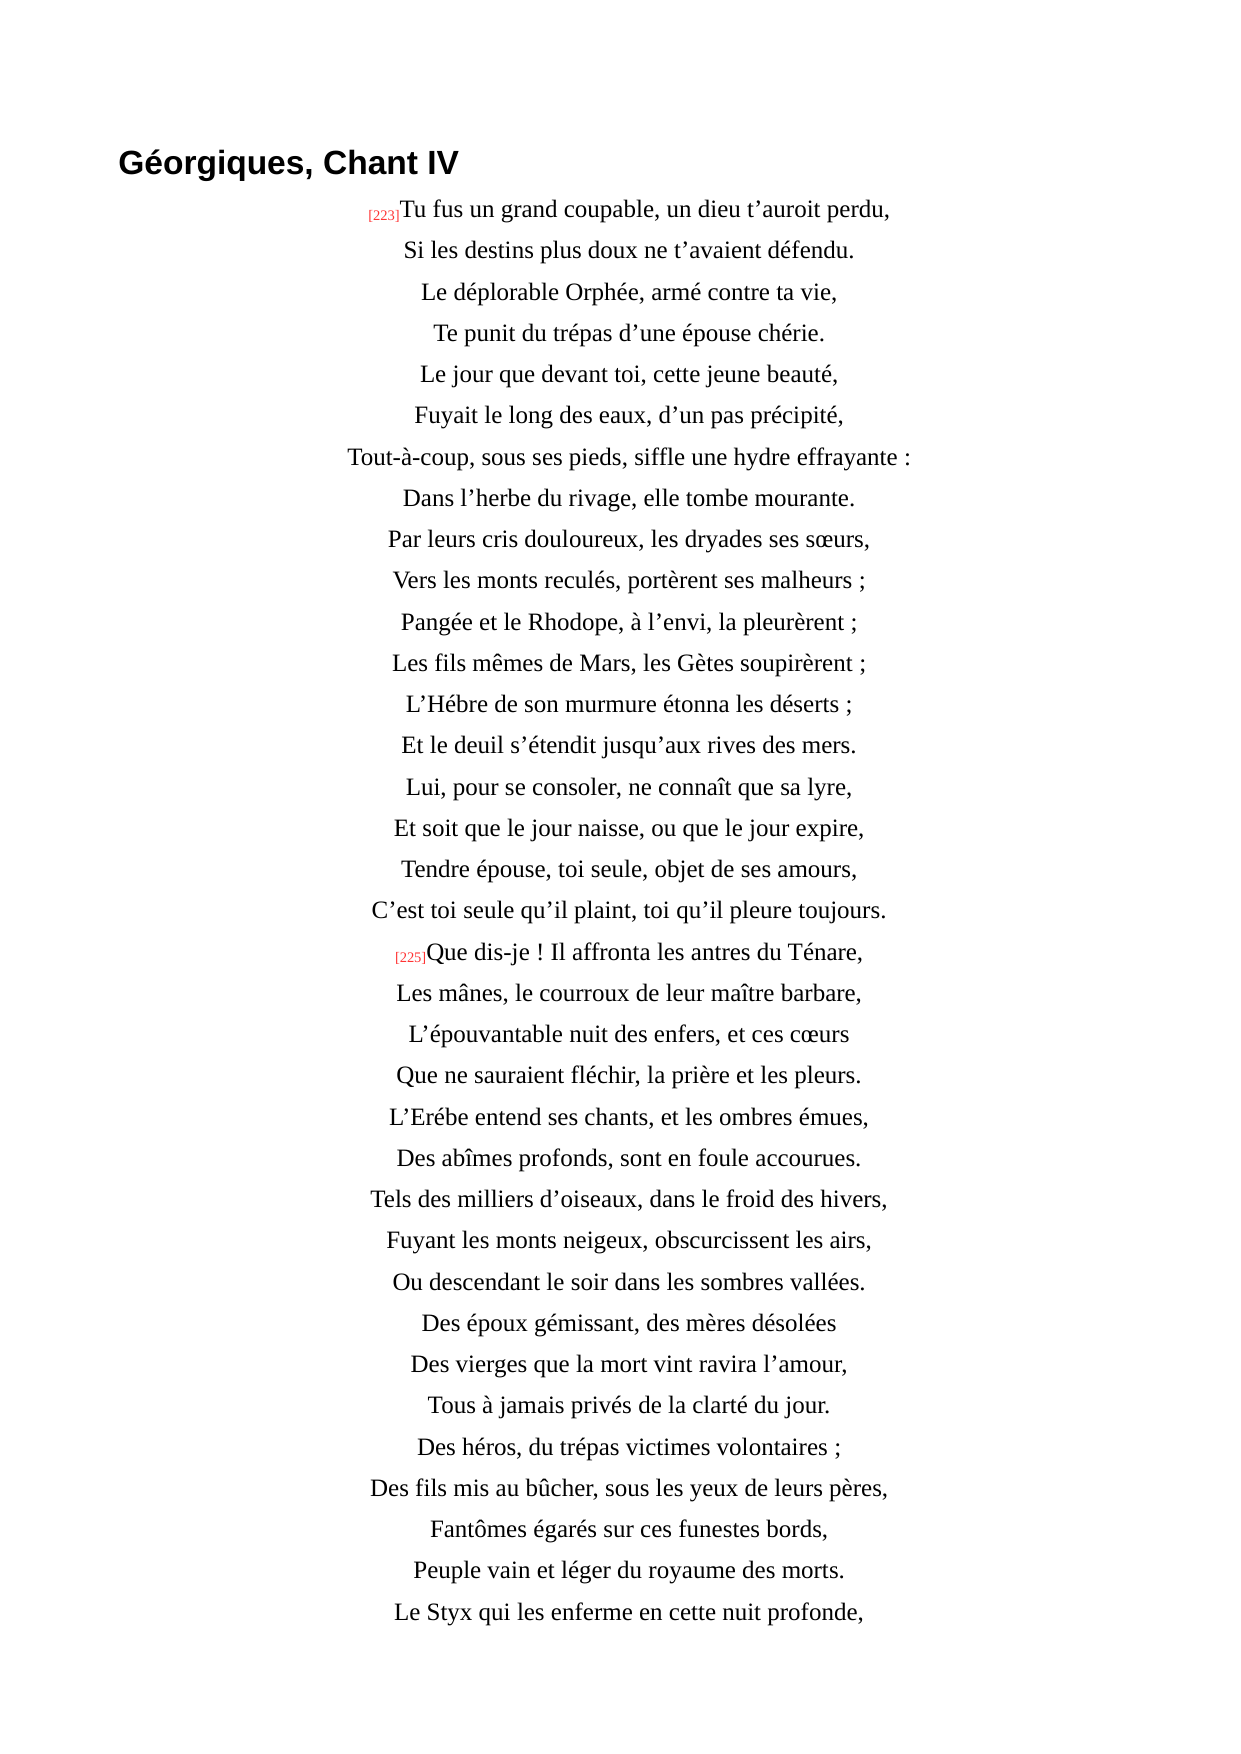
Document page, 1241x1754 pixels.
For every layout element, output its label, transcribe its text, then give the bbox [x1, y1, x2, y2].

text Le jour que devant toi, cette jeune beauté, [118, 359, 1122, 388]
text Des vierges que la mort vint ravira l’amour, [118, 1349, 1122, 1378]
text Fantômes égarés sur ces funestes bords, [118, 1514, 1122, 1543]
text Des époux gémissant, des mères désolées [118, 1308, 1122, 1337]
text Les mânes, le courroux de leur maître barbare, [118, 978, 1122, 1007]
text [225]Que dis-je ! Il affronta les antres du Ténare, [118, 937, 1122, 966]
text Des abîmes profonds, sont en foule accourues. [118, 1143, 1122, 1172]
text L’épouvantable nuit des enfers, et ces cœurs [118, 1019, 1122, 1048]
text Que ne sauraient fléchir, la prière et les pleurs. [118, 1061, 1122, 1089]
text Pangée et le Rhodope, à l’envi, la pleurèrent ; [118, 607, 1122, 636]
text Si les destins plus doux ne t’avaient défendu. [118, 236, 1122, 264]
text C’est toi seule qu’il plaint, toi qu’il pleure toujours. [118, 896, 1122, 924]
text Ou descendant le soir dans les sombres vallées. [118, 1267, 1122, 1296]
text Fuyant les monts neigeux, obscurcissent les airs, [118, 1226, 1122, 1254]
text Dans l’herbe du rivage, elle tombe mourante. [118, 483, 1122, 512]
text L’Erébe entend ses chants, et les ombres émues, [118, 1102, 1122, 1131]
text Tout-à-coup, sous ses pieds, siffle une hydre effrayante : [118, 442, 1122, 471]
text Vers les monts reculés, portèrent ses malheurs ; [118, 566, 1122, 594]
text Par leurs cris douloureux, les dryades ses sœurs, [118, 524, 1122, 553]
subtitle Géorgiques, Chant IV [118, 143, 1122, 182]
text Lui, pour se consoler, ne connaît que sa lyre, [118, 772, 1122, 801]
text Les fils mêmes de Mars, les Gètes soupirèrent ; [118, 648, 1122, 677]
text [223]Tu fus un grand coupable, un dieu t’auroit perdu, [118, 194, 1122, 223]
text Tels des milliers d’oiseaux, dans le froid des hivers, [118, 1184, 1122, 1213]
text Te punit du trépas d’une épouse chérie. [118, 318, 1122, 347]
text Et soit que le jour naisse, ou que le jour expire, [118, 813, 1122, 842]
text Tendre épouse, toi seule, objet de ses amours, [118, 854, 1122, 883]
text Fuyait le long des eaux, d’un pas précipité, [118, 401, 1122, 429]
text L’Hébre de son murmure étonna les déserts ; [118, 689, 1122, 718]
text Des fils mis au bûcher, sous les yeux de leurs pères, [118, 1473, 1122, 1502]
text Des héros, du trépas victimes volontaires ; [118, 1432, 1122, 1461]
text Et le deuil s’étendit jusqu’aux rives des mers. [118, 731, 1122, 759]
text Tous à jamais privés de la clarté du jour. [118, 1391, 1122, 1419]
text Le déplorable Orphée, armé contre ta vie, [118, 277, 1122, 306]
text Le Styx qui les enferme en cette nuit profonde, [118, 1597, 1122, 1626]
text Peuple vain et léger du royaume des morts. [118, 1556, 1122, 1584]
